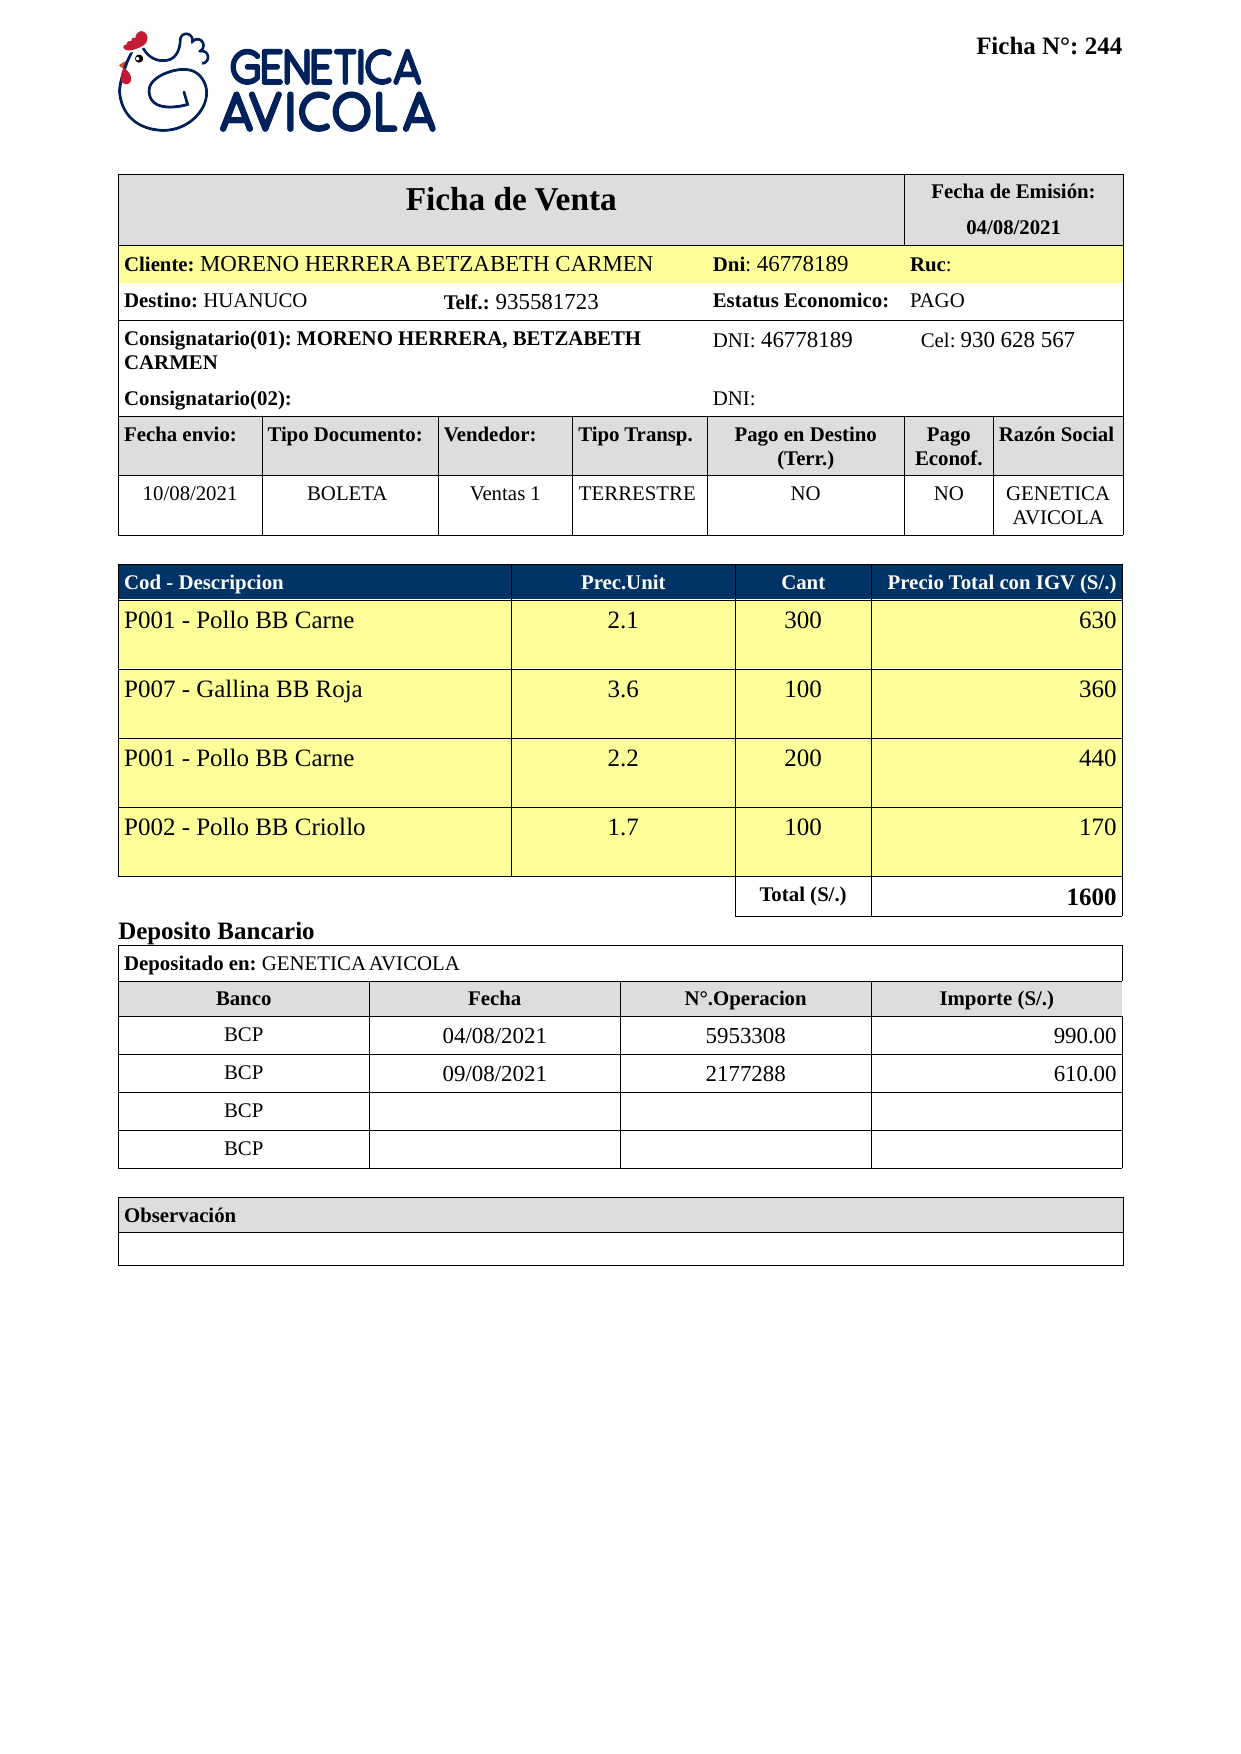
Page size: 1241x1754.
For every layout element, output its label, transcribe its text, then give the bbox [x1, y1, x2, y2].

table_cell [872, 1093, 1122, 1130]
table_cell Ruc: [904, 246, 1123, 283]
table_cell NO [905, 476, 993, 535]
table_cell Vendedor: [439, 417, 572, 475]
table_header Precio Total con IGV (S/.) [872, 565, 1122, 599]
table_cell BCP [119, 1017, 369, 1054]
table_cell Tipo Documento: [263, 417, 438, 475]
table_cell [118, 877, 511, 916]
table_cell [370, 1131, 620, 1168]
table_cell Ventas 1 [439, 476, 572, 535]
table_cell 09/08/2021 [370, 1055, 620, 1092]
table_cell Telf.: 935581723 [438, 283, 707, 320]
table_cell Dni: 46778189 [707, 246, 904, 283]
table_cell BCP [119, 1055, 369, 1092]
table_cell Pago Econof. [905, 417, 993, 475]
table_cell 10/08/2021 [119, 476, 262, 535]
table_cell Fecha envio: [119, 417, 262, 475]
table_cell P007 - Gallina BB Roja [119, 670, 511, 738]
table_cell Consignatario(01): MORENO HERRERA, BETZABETH CARMEN [119, 321, 707, 380]
table_cell 1.7 [512, 808, 735, 876]
table_cell 2.1 [512, 601, 735, 668]
table_cell 2177288 [621, 1055, 871, 1092]
text Deposito Bancario [118, 916, 1122, 945]
table_header Ficha de Venta [119, 175, 904, 245]
table_cell Total (S/.) [736, 877, 871, 916]
table_cell 610.00 [872, 1055, 1122, 1092]
table_cell Estatus Economico: [707, 283, 904, 320]
table_cell N°.Operacion [621, 982, 871, 1016]
table_cell 360 [872, 670, 1122, 738]
table_cell 2.2 [512, 739, 735, 807]
table_cell 100 [736, 808, 871, 876]
table_cell Razón Social [994, 417, 1123, 475]
table_cell DNI: 46778189 [707, 321, 915, 380]
table_cell BOLETA [263, 476, 438, 535]
table_cell Destino: HUANUCO [119, 283, 438, 320]
table_cell [621, 1131, 871, 1168]
table_cell Fecha [370, 982, 620, 1016]
table_cell TERRESTRE [573, 476, 707, 535]
table_cell Importe (S/.) [872, 982, 1122, 1016]
table_cell 630 [872, 601, 1122, 668]
table_cell NO [708, 476, 904, 535]
table_cell [119, 1233, 1123, 1265]
table_cell 200 [736, 739, 871, 807]
table_cell 990.00 [872, 1017, 1122, 1054]
table_cell GENETICA AVICOLA [994, 476, 1123, 535]
table_cell 1600 [872, 877, 1122, 916]
table_cell P001 - Pollo BB Carne [119, 739, 511, 807]
table_header Depositado en: GENETICA AVICOLA [119, 946, 1122, 981]
table_cell P002 - Pollo BB Criollo [119, 808, 511, 876]
table_header Fecha de Emisión: [905, 175, 1123, 209]
table_cell 170 [872, 808, 1122, 876]
table_header Cant [736, 565, 871, 599]
table_cell [872, 1131, 1122, 1168]
table_cell Consignatario(02): [119, 380, 707, 416]
table_cell DNI: [707, 380, 1123, 416]
table_cell 04/08/2021 [905, 209, 1123, 245]
table_header Prec.Unit [512, 565, 735, 599]
table_cell 5953308 [621, 1017, 871, 1054]
table_cell PAGO [904, 283, 1123, 320]
table_cell BCP [119, 1093, 369, 1130]
table_cell P001 - Pollo BB Carne [119, 601, 511, 668]
table_cell Cel: 930 628 567 [915, 321, 1123, 380]
table_cell Pago en Destino (Terr.) [708, 417, 904, 475]
table_cell [511, 877, 735, 916]
table_header Observación [119, 1198, 1123, 1232]
table_cell 04/08/2021 [370, 1017, 620, 1054]
table_cell 100 [736, 670, 871, 738]
table_cell Banco [119, 982, 369, 1016]
table_cell [621, 1093, 871, 1130]
table_cell [370, 1093, 620, 1130]
table_header Cod - Descripcion [119, 565, 511, 599]
picture [118, 31, 436, 132]
table_cell Cliente: MORENO HERRERA BETZABETH CARMEN [119, 246, 707, 283]
table_cell BCP [119, 1131, 369, 1168]
table_cell Tipo Transp. [573, 417, 707, 475]
table_cell 3.6 [512, 670, 735, 738]
table_cell 440 [872, 739, 1122, 807]
table_cell 300 [736, 601, 871, 668]
